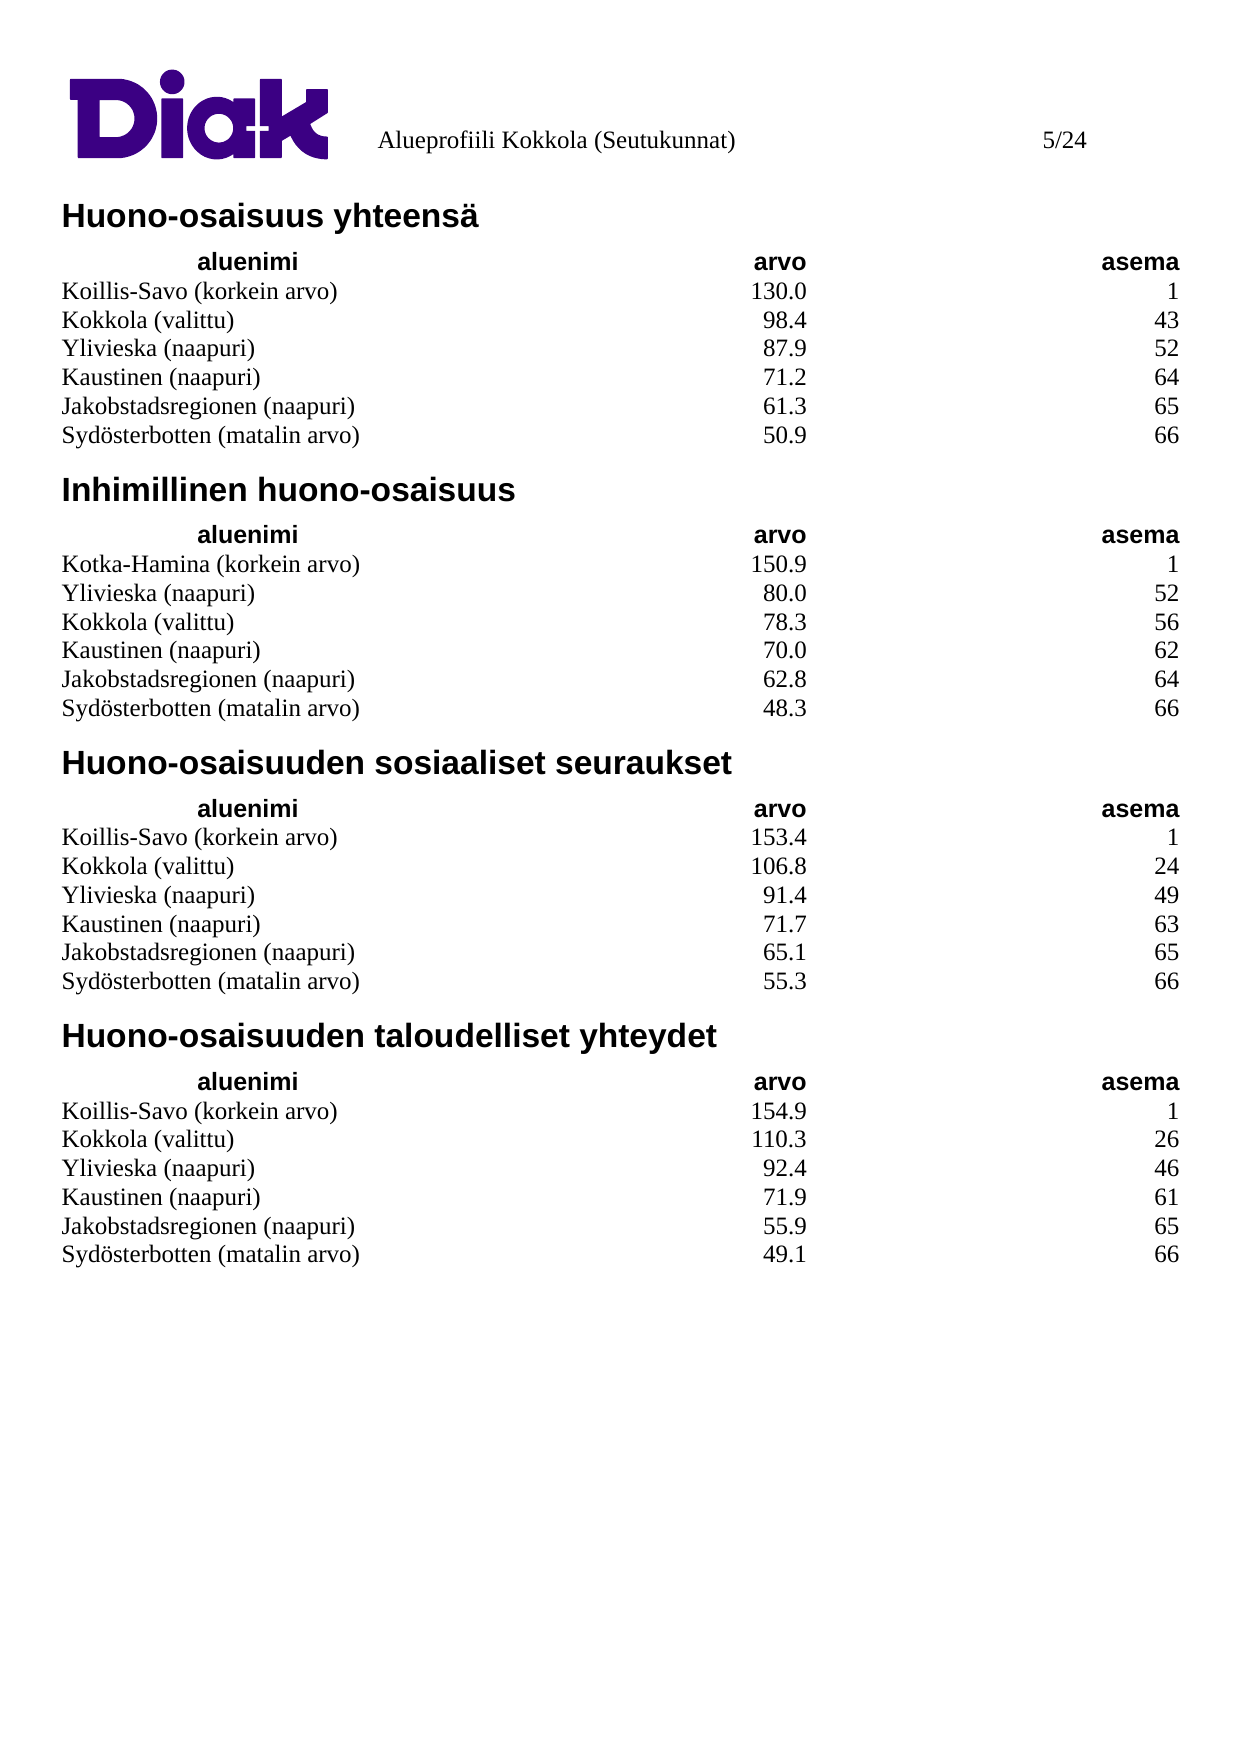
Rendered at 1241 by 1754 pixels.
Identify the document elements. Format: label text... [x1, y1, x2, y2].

table_header aluenimi [61, 247, 434, 276]
table_cell 49.1 [434, 1240, 806, 1268]
table_cell 71.2 [434, 362, 806, 391]
table_cell 61.3 [434, 391, 806, 420]
table_cell 66 [806, 693, 1179, 722]
table_cell Ylivieska (naapuri) [61, 334, 434, 362]
table_cell Kaustinen (naapuri) [61, 909, 434, 937]
table_header aluenimi [61, 521, 434, 549]
table_cell 65 [806, 391, 1179, 420]
table_cell Ylivieska (naapuri) [61, 880, 434, 909]
table_cell Sydösterbotten (matalin arvo) [61, 693, 434, 722]
table_cell 26 [806, 1125, 1179, 1153]
table_cell 154.9 [434, 1096, 806, 1124]
table_header asema [806, 521, 1179, 549]
table_cell 70.0 [434, 636, 806, 664]
table_cell 1 [806, 1096, 1179, 1124]
table_header asema [806, 794, 1179, 822]
table_cell 24 [806, 851, 1179, 880]
table_header aluenimi [61, 794, 434, 822]
table_cell 153.4 [434, 823, 806, 851]
table_cell 66 [806, 1240, 1179, 1268]
table_cell 55.3 [434, 966, 806, 995]
table_cell 50.9 [434, 420, 806, 448]
table_cell 52 [806, 334, 1179, 362]
table_cell 65 [806, 1211, 1179, 1239]
table_cell 1 [806, 823, 1179, 851]
subtitle Huono-osaisuus yhteensä [61, 196, 1179, 235]
subtitle Huono-osaisuuden sosiaaliset seuraukset [61, 743, 1179, 781]
table_cell Kokkola (valittu) [61, 305, 434, 333]
table_cell 150.9 [434, 549, 806, 578]
table_cell 65.1 [434, 938, 806, 966]
table_cell 71.7 [434, 909, 806, 937]
table_cell 63 [806, 909, 1179, 937]
table_cell 56 [806, 607, 1179, 636]
table_cell 87.9 [434, 334, 806, 362]
table_cell 1 [806, 276, 1179, 305]
table_cell Kokkola (valittu) [61, 1125, 434, 1153]
table_header arvo [434, 247, 806, 276]
table_cell 52 [806, 578, 1179, 607]
table_cell 62 [806, 636, 1179, 664]
table_cell 78.3 [434, 607, 806, 636]
table_cell 106.8 [434, 851, 806, 880]
table_cell 80.0 [434, 578, 806, 607]
table_cell 71.9 [434, 1182, 806, 1211]
table_cell 65 [806, 938, 1179, 966]
table_header asema [806, 247, 1179, 276]
table_cell 55.9 [434, 1211, 806, 1239]
table_cell 48.3 [434, 693, 806, 722]
table_cell Koillis-Savo (korkein arvo) [61, 276, 434, 305]
table_cell 110.3 [434, 1125, 806, 1153]
table_cell Ylivieska (naapuri) [61, 578, 434, 607]
table_cell 43 [806, 305, 1179, 333]
table_cell Kaustinen (naapuri) [61, 1182, 434, 1211]
table_cell Jakobstadsregionen (naapuri) [61, 664, 434, 693]
table_cell 62.8 [434, 664, 806, 693]
table_cell 64 [806, 362, 1179, 391]
table_header asema [806, 1067, 1179, 1096]
table_cell 91.4 [434, 880, 806, 909]
table_cell Kokkola (valittu) [61, 607, 434, 636]
table_header aluenimi [61, 1067, 434, 1096]
subtitle Huono-osaisuuden taloudelliset yhteydet [61, 1016, 1179, 1054]
table_cell 98.4 [434, 305, 806, 333]
table_cell Jakobstadsregionen (naapuri) [61, 938, 434, 966]
table_header arvo [434, 1067, 806, 1096]
table_cell Kaustinen (naapuri) [61, 636, 434, 664]
table_cell 46 [806, 1153, 1179, 1182]
table_cell Sydösterbotten (matalin arvo) [61, 1240, 434, 1268]
table_cell 64 [806, 664, 1179, 693]
table_cell Koillis-Savo (korkein arvo) [61, 1096, 434, 1124]
table_cell 61 [806, 1182, 1179, 1211]
table_cell 66 [806, 966, 1179, 995]
table_cell Sydösterbotten (matalin arvo) [61, 966, 434, 995]
table_cell 49 [806, 880, 1179, 909]
table_cell 66 [806, 420, 1179, 448]
table_cell Kaustinen (naapuri) [61, 362, 434, 391]
table_cell 92.4 [434, 1153, 806, 1182]
table_cell Sydösterbotten (matalin arvo) [61, 420, 434, 448]
table_cell 130.0 [434, 276, 806, 305]
table_cell Kokkola (valittu) [61, 851, 434, 880]
table_cell 1 [806, 549, 1179, 578]
table_cell Ylivieska (naapuri) [61, 1153, 434, 1182]
table_header arvo [434, 794, 806, 822]
table_cell Kotka-Hamina (korkein arvo) [61, 549, 434, 578]
table_cell Koillis-Savo (korkein arvo) [61, 823, 434, 851]
table_header arvo [434, 521, 806, 549]
table_cell Jakobstadsregionen (naapuri) [61, 391, 434, 420]
table_cell Jakobstadsregionen (naapuri) [61, 1211, 434, 1239]
subtitle Inhimillinen huono-osaisuus [61, 469, 1179, 508]
